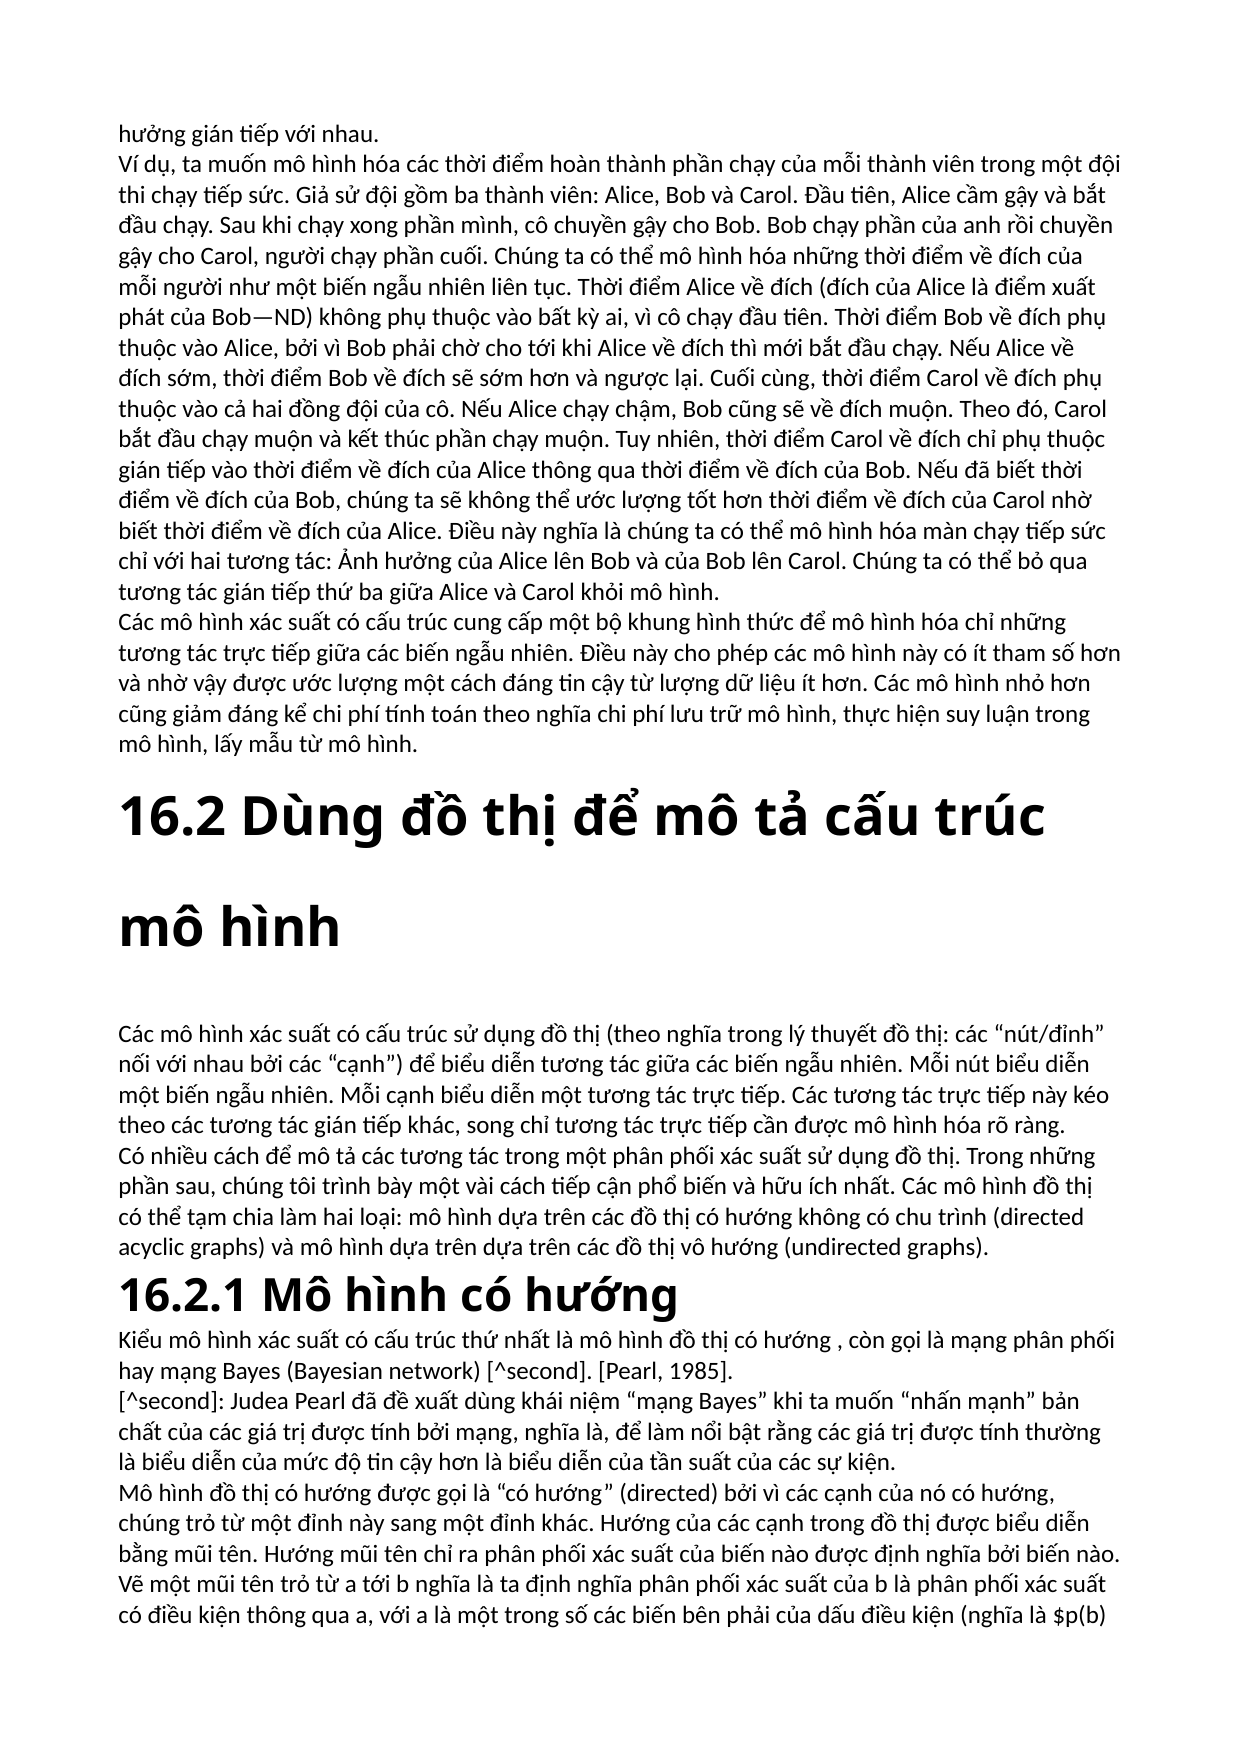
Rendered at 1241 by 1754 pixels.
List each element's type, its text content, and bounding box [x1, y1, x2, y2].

text Các mô hình xác suất có cấu trúc cung cấp một bộ khung hình thức để mô hình hóa chỉ những tương tác trực tiếp giữa các biến ngẫu nhiên. Điều này cho phép các mô hình này có ít tham số hơn và nhờ vậy được ước lượng một cách đáng tin cậy từ lượng dữ liệu ít hơn. Các mô hình nhỏ hơn cũng giảm đáng kể chi phí tính toán theo nghĩa chi phí lưu trữ mô hình, thực hiện suy luận trong mô hình, lấy mẫu từ mô hình. [118, 606, 1122, 759]
text Ví dụ, ta muốn mô hình hóa các thời điểm hoàn thành phần chạy của mỗi thành viên trong một đội thi chạy tiếp sức. Giả sử đội gồm ba thành viên: Alice, Bob và Carol. Đầu tiên, Alice cầm gậy và bắt đầu chạy. Sau khi chạy xong phần mình, cô chuyền gậy cho Bob. Bob chạy phần của anh rồi chuyền gậy cho Carol, người chạy phần cuối. Chúng ta có thể mô hình hóa những thời điểm về đích của mỗi người như một biến ngẫu nhiên liên tục. Thời điểm Alice về đích (đích của Alice là điểm xuất phát của Bob—ND) không phụ thuộc vào bất kỳ ai, vì cô chạy đầu tiên. Thời điểm Bob về đích phụ thuộc vào Alice, bởi vì Bob phải chờ cho tới khi Alice về đích thì mới bắt đầu chạy. Nếu Alice về đích sớm, thời điểm Bob về đích sẽ sớm hơn và ngược lại. Cuối cùng, thời điểm Carol về đích phụ thuộc vào cả hai đồng đội của cô. Nếu Alice chạy chậm, Bob cũng sẽ về đích muộn. Theo đó, Carol bắt đầu chạy muộn và kết thúc phần chạy muộn. Tuy nhiên, thời điểm Carol về đích chỉ phụ thuộc gián tiếp vào thời điểm về đích của Alice thông qua thời điểm về đích của Bob. Nếu đã biết thời điểm về đích của Bob, chúng ta sẽ không thể ước lượng tốt hơn thời điểm về đích của Carol nhờ biết thời điểm về đích của Alice. Điều này nghĩa là chúng ta có thể mô hình hóa màn chạy tiếp sức chỉ với hai tương tác: Ảnh hưởng của Alice lên Bob và của Bob lên Carol. Chúng ta có thể bỏ qua tương tác gián tiếp thứ ba giữa Alice và Carol khỏi mô hình. [118, 149, 1122, 606]
subtitle 16.2 Dùng đồ thị để mô tả cấu trúc mô hình [118, 778, 1122, 962]
text [^second]: Judea Pearl đã đề xuất dùng khái niệm “mạng Bayes” khi ta muốn “nhấn mạnh” bản chất của các giá trị được tính bởi mạng, nghĩa là, để làm nổi bật rằng các giá trị được tính thường là biểu diễn của mức độ tin cậy hơn là biểu diễn của tần suất của các sự kiện. [118, 1385, 1122, 1477]
subtitle 16.2.1 Mô hình có hướng [118, 1262, 1122, 1324]
text Mô hình đồ thị có hướng được gọi là “có hướng” (directed) bởi vì các cạnh của nó có hướng, chúng trỏ từ một đỉnh này sang một đỉnh khác. Hướng của các cạnh trong đồ thị được biểu diễn bằng mũi tên. Hướng mũi tên chỉ ra phân phối xác suất của biến nào được định nghĩa bởi biến nào. Vẽ một mũi tên trỏ từ a tới b nghĩa là ta định nghĩa phân phối xác suất của b là phân phối xác suất có điều kiện thông qua a, với a là một trong số các biến bên phải của dấu điều kiện (nghĩa là $p(b) [118, 1477, 1122, 1629]
text Các mô hình xác suất có cấu trúc sử dụng đồ thị (theo nghĩa trong lý thuyết đồ thị: các “nút/đỉnh” nối với nhau bởi các “cạnh”) để biểu diễn tương tác giữa các biến ngẫu nhiên. Mỗi nút biểu diễn một biến ngẫu nhiên. Mỗi cạnh biểu diễn một tương tác trực tiếp. Các tương tác trực tiếp này kéo theo các tương tác gián tiếp khác, song chỉ tương tác trực tiếp cần được mô hình hóa rõ ràng. [118, 1018, 1122, 1140]
text Kiểu mô hình xác suất có cấu trúc thứ nhất là mô hình đồ thị có hướng , còn gọi là mạng phân phối hay mạng Bayes (Bayesian network) [^second]. [Pearl, 1985]. [118, 1324, 1122, 1385]
text Có nhiều cách để mô tả các tương tác trong một phân phối xác suất sử dụng đồ thị. Trong những phần sau, chúng tôi trình bày một vài cách tiếp cận phổ biến và hữu ích nhất. Các mô hình đồ thị có thể tạm chia làm hai loại: mô hình dựa trên các đồ thị có hướng không có chu trình (directed acyclic graphs) và mô hình dựa trên dựa trên các đồ thị vô hướng (undirected graphs). [118, 1140, 1122, 1262]
text hưởng gián tiếp với nhau. [118, 118, 1122, 149]
